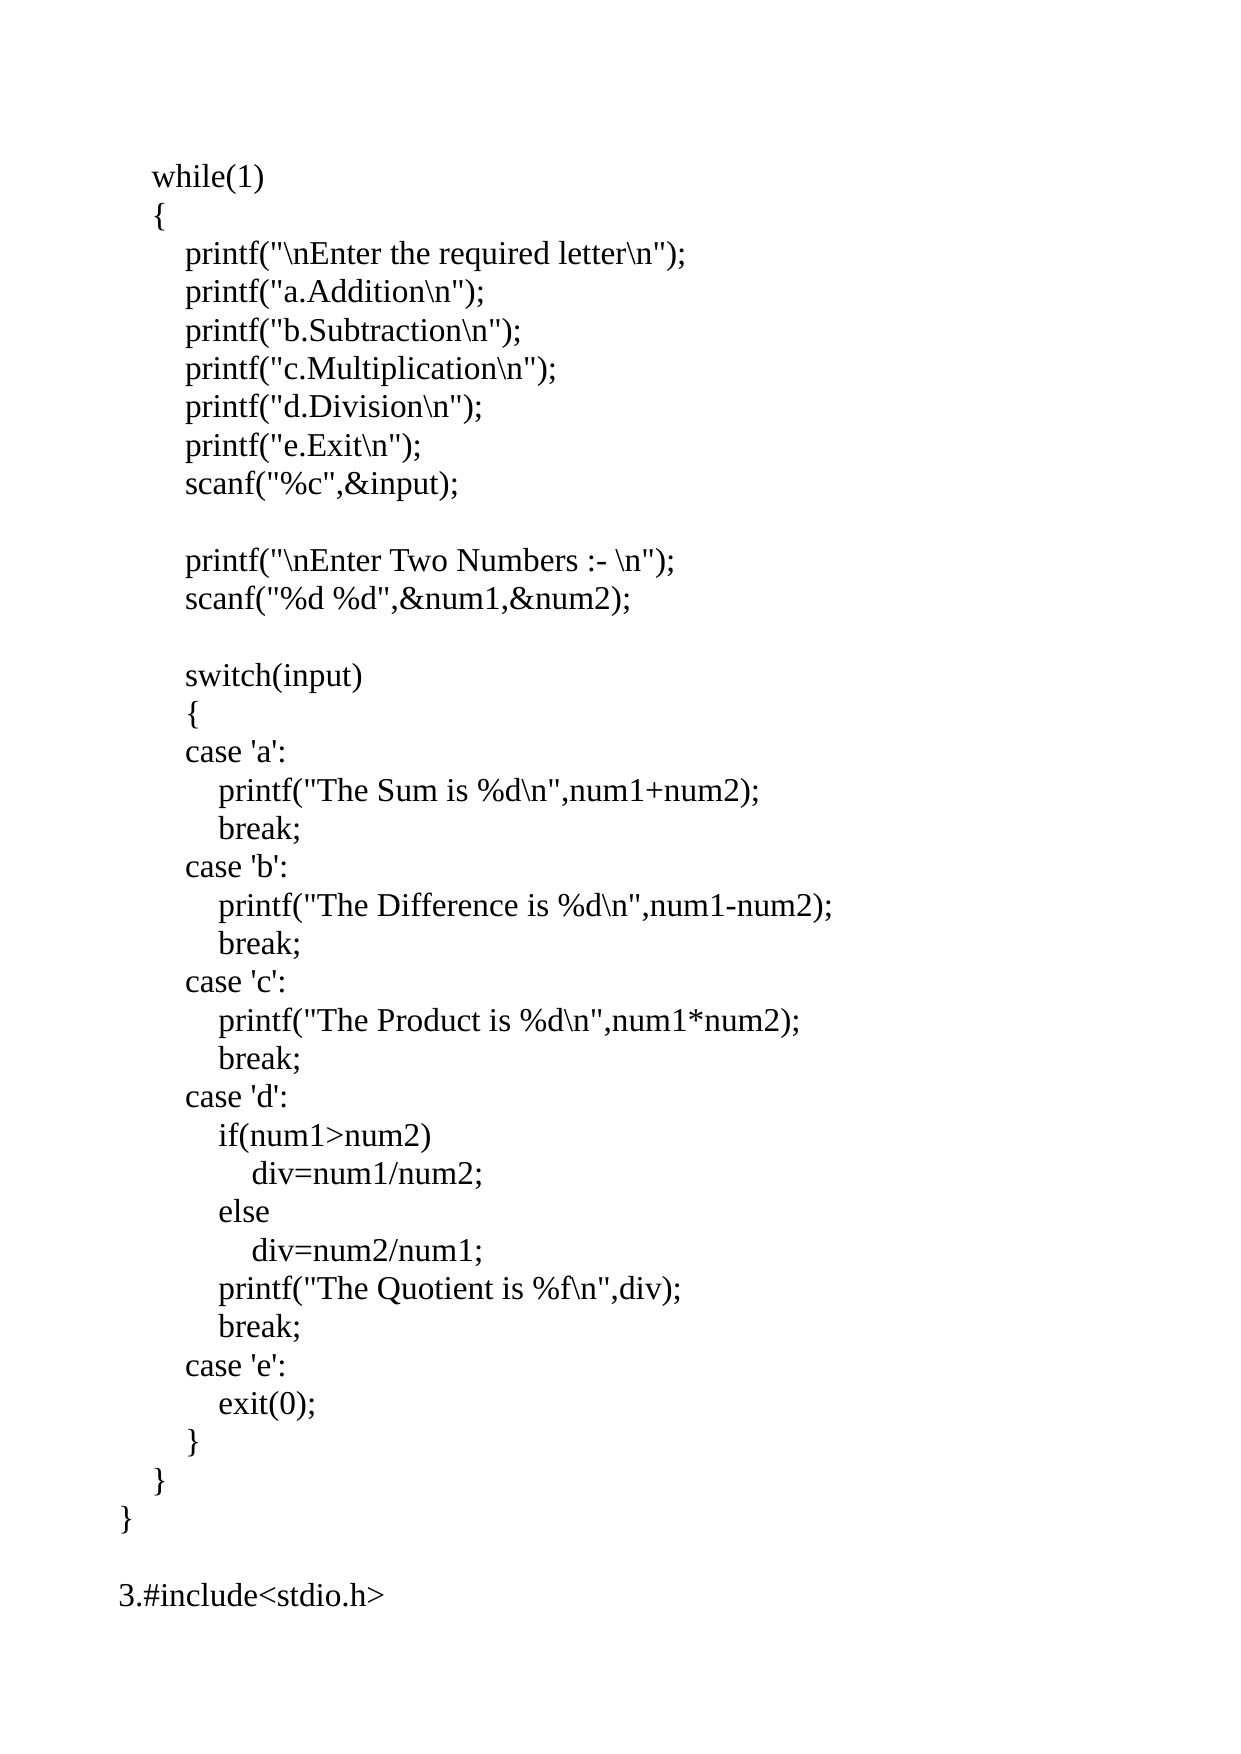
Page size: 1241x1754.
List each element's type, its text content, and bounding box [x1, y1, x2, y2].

text case 'b': [118, 846, 1122, 885]
text printf("a.Addition\n"); [118, 271, 1122, 310]
text break; [118, 1306, 1122, 1345]
text div=num2/num1; [118, 1230, 1122, 1268]
text printf("The Product is %d\n",num1*num2); [118, 1000, 1122, 1038]
text } [118, 1498, 1122, 1536]
text printf("c.Multiplication\n"); [118, 348, 1122, 386]
text printf("\nEnter the required letter\n"); [118, 233, 1122, 271]
text case 'd': [118, 1076, 1122, 1115]
text printf("The Quotient is %f\n",div); [118, 1268, 1122, 1306]
text printf("The Sum is %d\n",num1+num2); [118, 770, 1122, 808]
text { [118, 693, 1122, 731]
text case 'a': [118, 731, 1122, 770]
text printf("e.Exit\n"); [118, 425, 1122, 463]
text } [118, 1421, 1122, 1460]
text div=num1/num2; [118, 1153, 1122, 1191]
text } [118, 1460, 1122, 1498]
text break; [118, 808, 1122, 846]
text { [118, 195, 1122, 233]
text scanf("%c",&input); [118, 463, 1122, 501]
text 3.#include<stdio.h> [118, 1575, 1122, 1613]
text break; [118, 923, 1122, 961]
text printf("The Difference is %d\n",num1-num2); [118, 885, 1122, 923]
text scanf("%d %d",&num1,&num2); [118, 578, 1122, 616]
text if(num1>num2) [118, 1115, 1122, 1153]
text printf("b.Subtraction\n"); [118, 310, 1122, 348]
text case 'e': [118, 1345, 1122, 1383]
text while(1) [118, 156, 1122, 195]
text printf("d.Division\n"); [118, 386, 1122, 425]
text printf("\nEnter Two Numbers :- \n"); [118, 540, 1122, 578]
text exit(0); [118, 1383, 1122, 1421]
text case 'c': [118, 961, 1122, 1000]
text break; [118, 1038, 1122, 1076]
text else [118, 1191, 1122, 1230]
text switch(input) [118, 655, 1122, 693]
